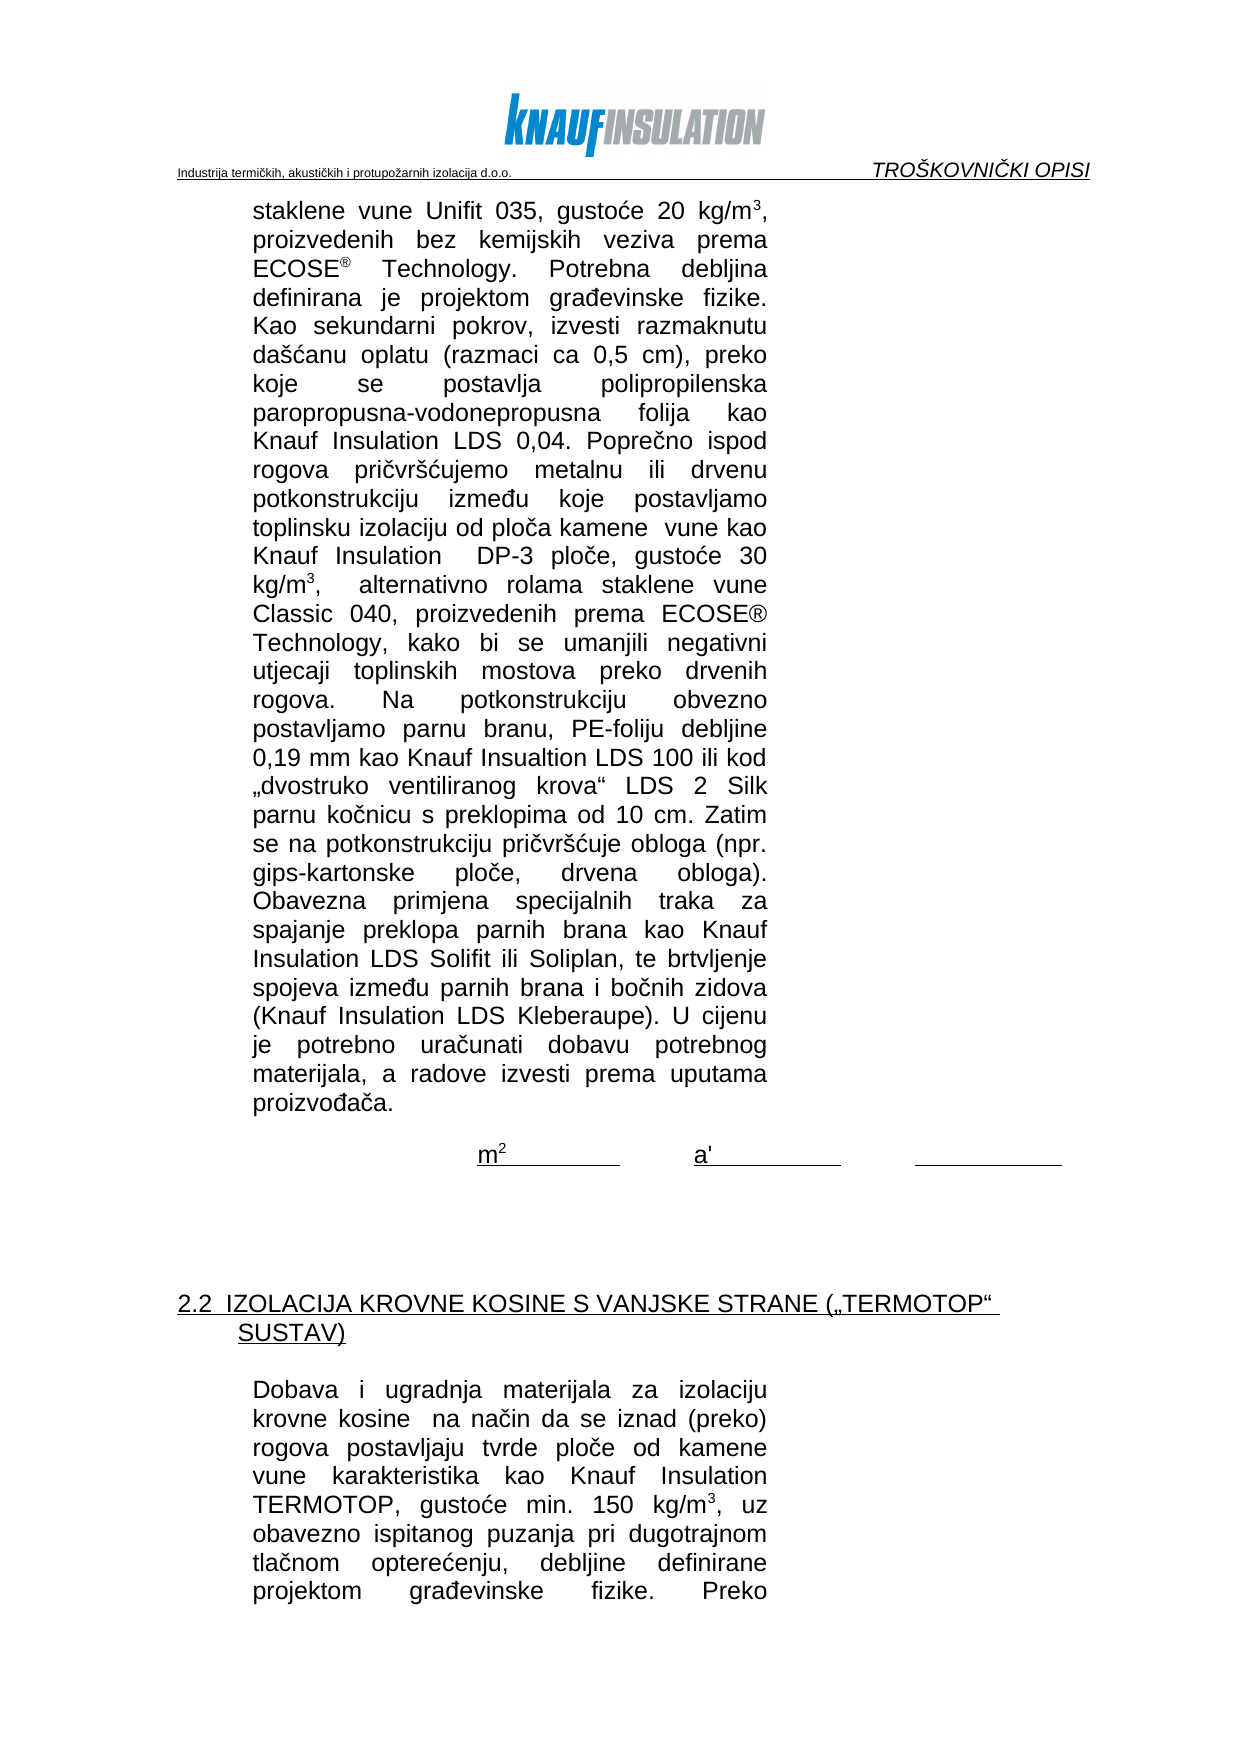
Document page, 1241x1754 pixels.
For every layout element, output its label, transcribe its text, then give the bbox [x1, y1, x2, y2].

picture [503, 76, 767, 157]
text m2 a' [402, 1140, 1092, 1169]
subtitle 2.2 IZOLACIJA KROVNE KOSINE S VANJSKE STRANE („TERMOTOP“ SUSTAV) [177, 1289, 1092, 1346]
text Dobava i ugradnja materijala za izolaciju krovne kosine na način da se iznad (preko) rogova postavljaju tvrde ploče od kamene vune karakteristika kao Knauf Insulation TERMOTOP, gustoće min. 150 kg/m3, uz obavezno ispitanog puzanja pri dugotrajnom tlačnom opterećenju, debljine definirane projektom građevinske fizike. Preko [252, 1375, 768, 1605]
text staklene vune Unifit 035, gustoće 20 kg/m3, proizvedenih bez kemijskih veziva prema ECOSE® Technology. Potrebna debljina definirana je projektom građevinske fizike. Kao sekundarni pokrov, izvesti razmaknutu dašćanu oplatu (razmaci ca 0,5 cm), preko koje se postavlja polipropilenska paropropusna-vodonepropusna folija kao Knauf Insulation LDS 0,04. Poprečno ispod rogova pričvršćujemo metalnu ili drvenu potkonstrukciju između koje postavljamo toplinsku izolaciju od ploča kamene vune kao Knauf Insulation DP-3 ploče, gustoće 30 kg/m3, alternativno rolama staklene vune Classic 040, proizvedenih prema ECOSE® Technology, kako bi se umanjili negativni utjecaji toplinskih mostova preko drvenih rogova. Na potkonstrukciju obvezno postavljamo parnu branu, PE-foliju debljine 0,19 mm kao Knauf Insualtion LDS 100 ili kod „dvostruko ventiliranog krova“ LDS 2 Silk parnu kočnicu s preklopima od 10 cm. Zatim se na potkonstrukciju pričvršćuje obloga (npr. gips-kartonske ploče, drvena obloga). Obavezna primjena specijalnih traka za spajanje preklopa parnih brana kao Knauf Insulation LDS Solifit ili Soliplan, te brtvljenje spojeva između parnih brana i bočnih zidova (Knauf Insulation LDS Kleberaupe). U cijenu je potrebno uračunati dobavu potrebnog materijala, a radove izvesti prema uputama proizvođača. [252, 196, 768, 1116]
